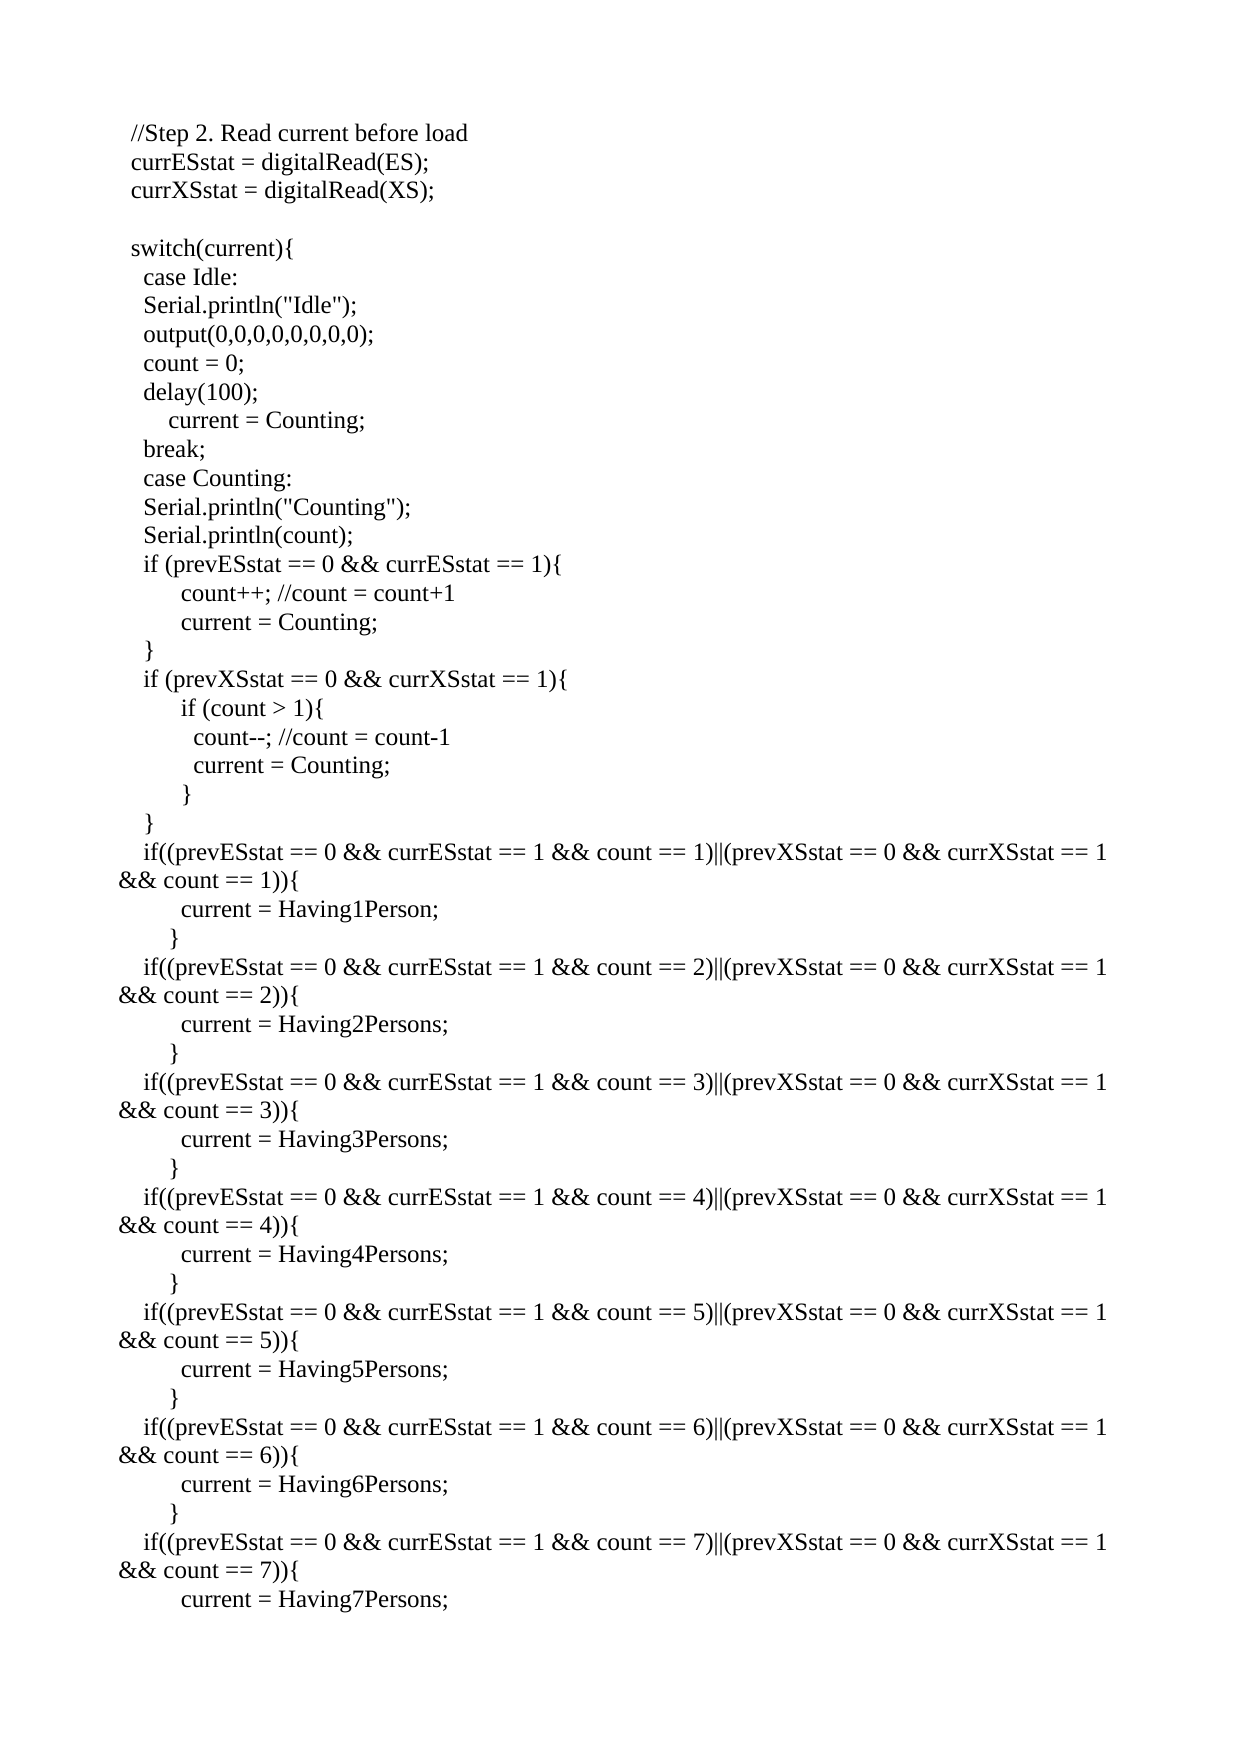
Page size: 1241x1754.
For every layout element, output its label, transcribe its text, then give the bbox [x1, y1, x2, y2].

text //Step 2. Read current before load currESstat = digitalRead(ES); currXSstat = digitalRead(XS); switch(current){ case Idle: Serial.println("Idle"); output(0,0,0,0,0,0,0,0); count = 0; delay(100); current = Counting; break; case Counting: Serial.println("Counting"); Serial.println(count); if (prevESstat == 0 && currESstat == 1){ count++; //count = count+1 current = Counting; } if (prevXSstat == 0 && currXSstat == 1){ if (count > 1){ count--; //count = count-1 current = Counting; } } if((prevESstat == 0 && currESstat == 1 && count == 1)||(prevXSstat == 0 && currXSstat == 1 && count == 1)){ current = Having1Person; } if((prevESstat == 0 && currESstat == 1 && count == 2)||(prevXSstat == 0 && currXSstat == 1 && count == 2)){ current = Having2Persons; } if((prevESstat == 0 && currESstat == 1 && count == 3)||(prevXSstat == 0 && currXSstat == 1 && count == 3)){ current = Having3Persons; } if((prevESstat == 0 && currESstat == 1 && count == 4)||(prevXSstat == 0 && currXSstat == 1 && count == 4)){ current = Having4Persons; } if((prevESstat == 0 && currESstat == 1 && count == 5)||(prevXSstat == 0 && currXSstat == 1 && count == 5)){ current = Having5Persons; } if((prevESstat == 0 && currESstat == 1 && count == 6)||(prevXSstat == 0 && currXSstat == 1 && count == 6)){ current = Having6Persons; } if((prevESstat == 0 && currESstat == 1 && count == 7)||(prevXSstat == 0 && currXSstat == 1 && count == 7)){ current = Having7Persons; [118, 118, 1122, 1613]
